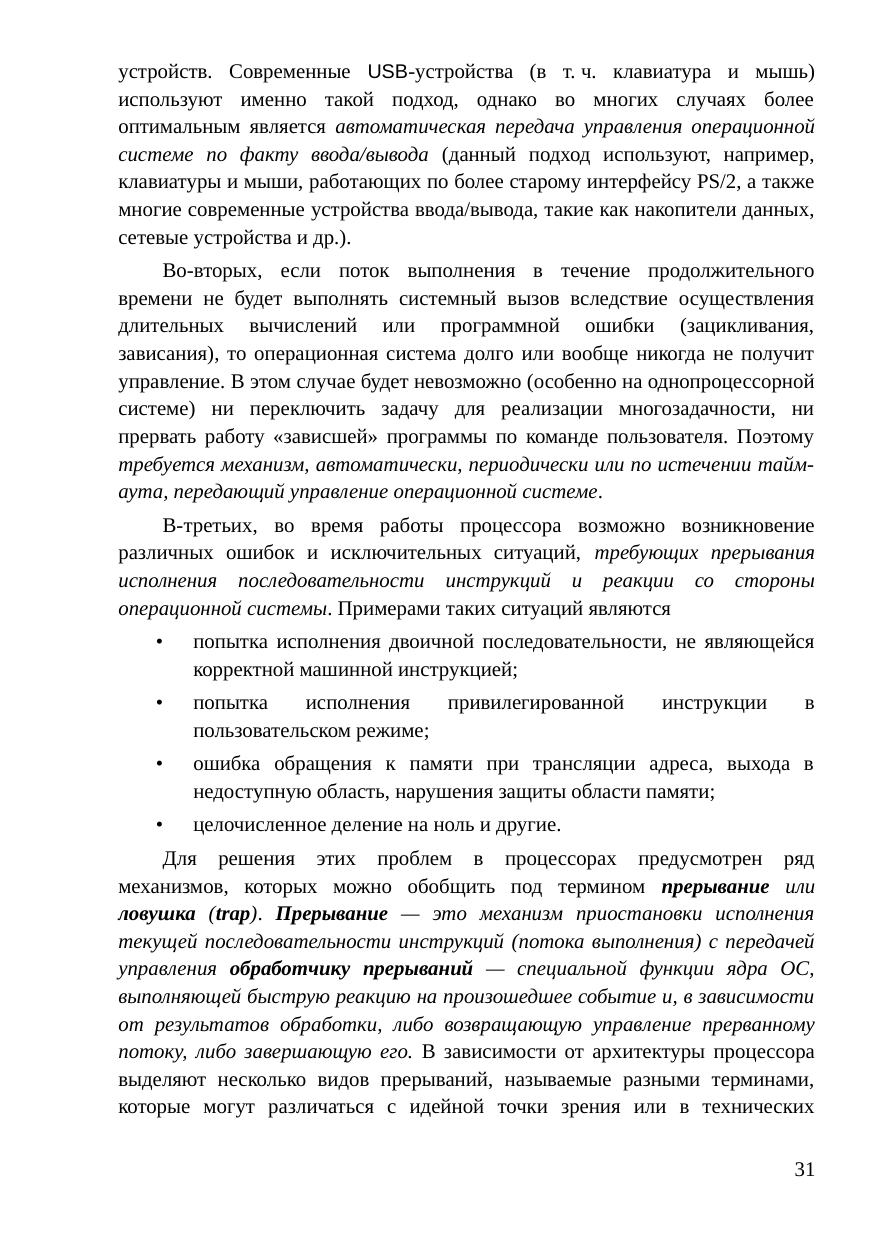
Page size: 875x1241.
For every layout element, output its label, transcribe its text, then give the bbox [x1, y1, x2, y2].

text Во-вторых, если поток выполнения в течение продолжительного времени не будет выполнять системный вызов вследствие осуществления длительных вычислений или программной ошибки (зацикливания, зависания), то операционная система долго или вообще никогда не получит управление. В этом случае будет невозможно (особенно на однопроцессорной системе) ни переключить задачу для реализации многозадачности, ни прервать работу «зависшей» программы по команде пользователя. Поэтому требуется механизм, автоматически, периодически или по истечении тайм-аута, передающий управление операционной системе. [118, 258, 815, 503]
list попытка исполнения двоичной последовательности, не являющейся корректной машинной инструкцией; [156, 629, 815, 681]
text Для решения этих проблем в процессорах предусмотрен ряд механизмов, которых можно обобщить под термином прерывание или ловушка (trap). Прерывание — это механизм приостановки исполнения текущей последовательности инструкций (потока выполнения) с передачей управления обработчику прерываний — специальной функции ядра ОС, выполняющей быструю реакцию на произошедшее событие и, в зависимости от результатов обработки, либо возвращающую управление прерванному потоку, либо завершающую его. В зависимости от архитектуры процессора выделяют несколько видов прерываний, называемые разными терминами, которые могут различаться с идейной точки зрения или в технических [118, 846, 815, 1118]
text устройств. Современные USB-устройства (в т. ч. клавиатура и мышь) используют именно такой подход, однако во многих случаях более оптимальным является автоматическая передача управления операционной системе по факту ввода/вывода (данный подход используют, например, клавиатуры и мыши, работающих по более старому интерфейсу PS/2, а также многие современные устройства ввода/вывода, такие как накопители данных, сетевые устройства и др.). [118, 59, 815, 249]
list попытка исполнения привилегированной инструкции в пользовательском режиме; [156, 690, 815, 742]
list целочисленное деление на ноль и другие. [156, 812, 815, 836]
list ошибка обращения к памяти при трансляции адреса, выхода в недоступную область, нарушения защиты области памяти; [156, 751, 815, 803]
text В-третьих, во время работы процессора возможно возникновение различных ошибок и исключительных ситуаций, требующих прерывания исполнения последовательности инструкций и реакции со стороны операционной системы. Примерами таких ситуаций являются [118, 513, 815, 619]
